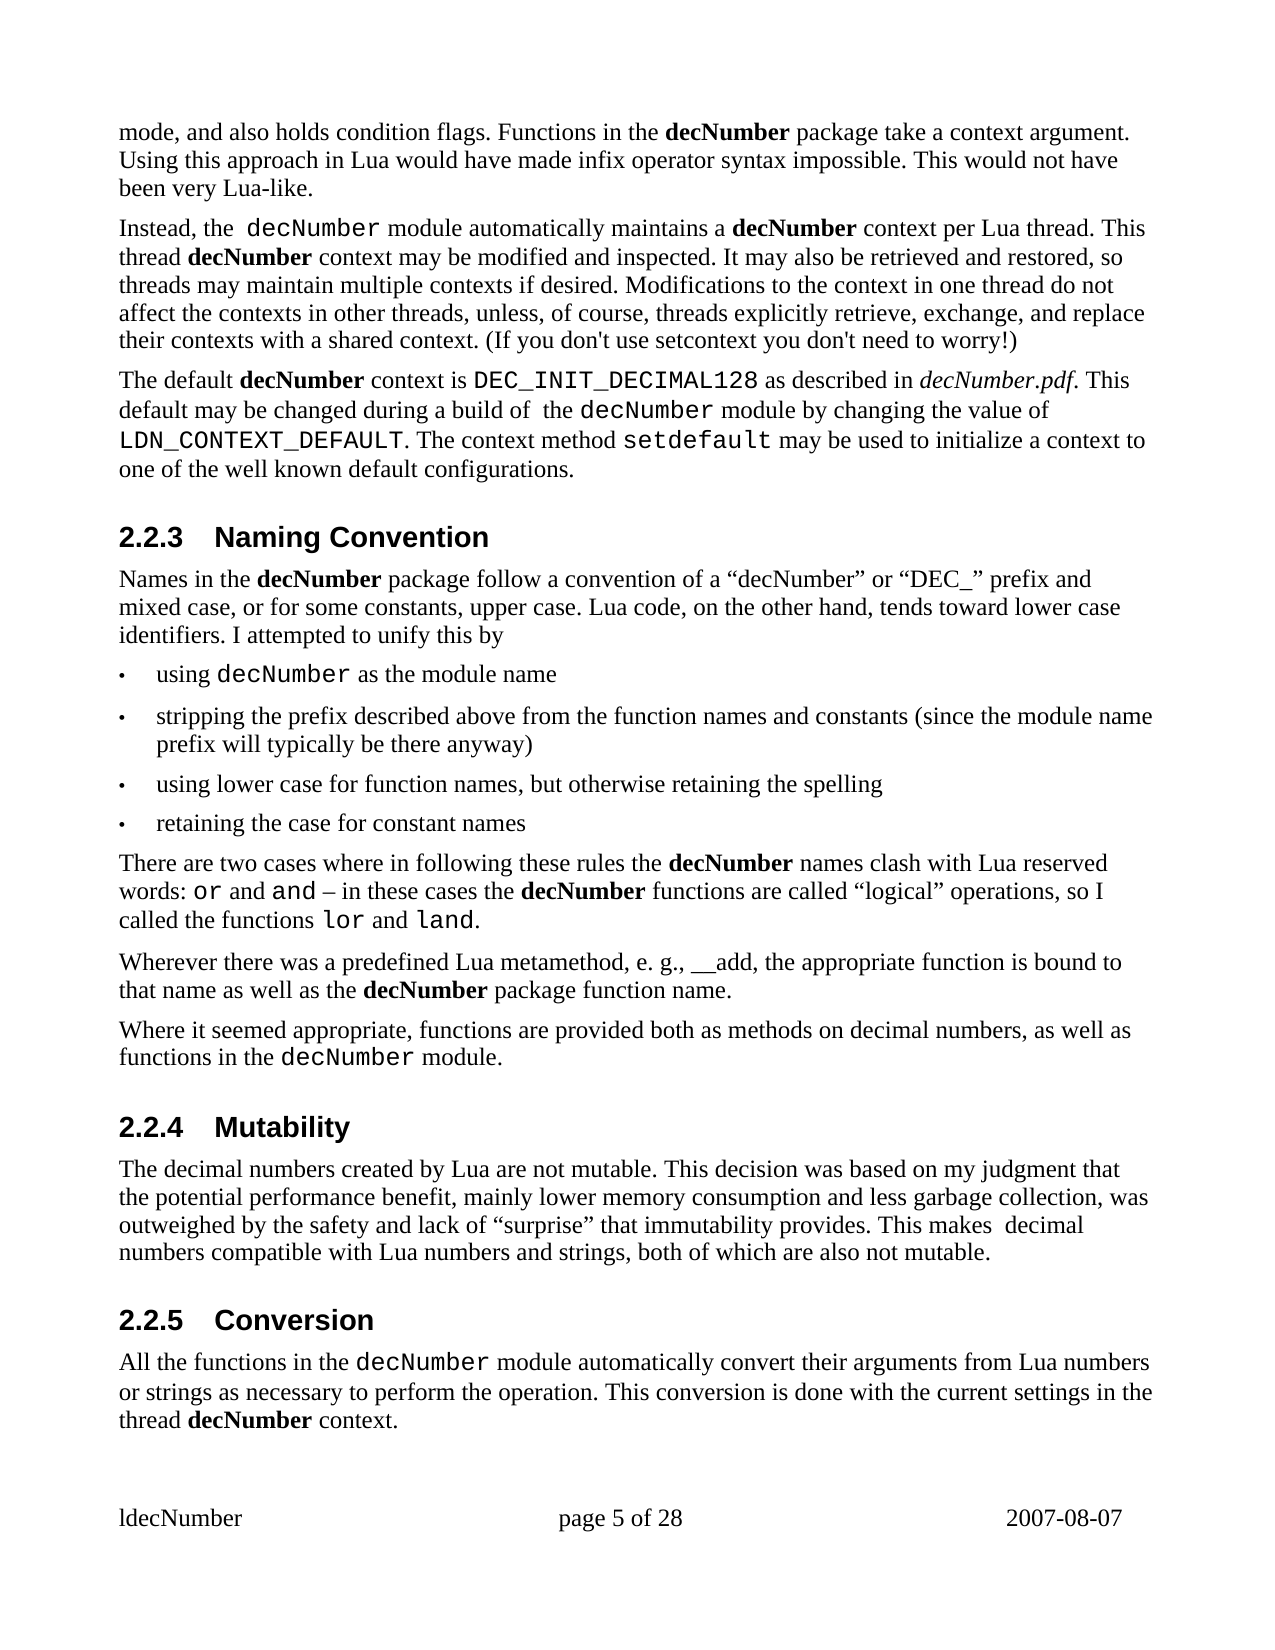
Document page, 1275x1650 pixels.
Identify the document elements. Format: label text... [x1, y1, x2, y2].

list using decNumber as the module name [118, 661, 1156, 690]
text There are two cases where in following these rules the decNumber names clash with Lua reserved words: or and and – in these cases the decNumber functions are called “logical” operations, so I called the functions lor and land. [118, 849, 1156, 936]
subtitle Naming Convention [118, 521, 1156, 553]
subtitle Conversion [118, 1304, 1156, 1336]
list stripping the prefix described above from the function names and constants (since the module name prefix will typically be there anyway) [118, 702, 1156, 758]
text The default decNumber context is DEC_INIT_DECIMAL128 as described in decNumber.pdf. This default may be changed during a build of the decNumber module by changing the value of LDN_CONTEXT_DEFAULT. The context method setdefault may be used to initialize a context to one of the well known default configurations. [118, 366, 1156, 483]
list using lower case for function names, but otherwise retaining the spelling [118, 770, 1156, 797]
text Where it seemed appropriate, functions are provided both as methods on decimal numbers, as well as functions in the decNumber module. [118, 1016, 1156, 1073]
text All the functions in the decNumber module automatically convert their arguments from Lua numbers or strings as necessary to perform the operation. This conversion is done with the current settings in the thread decNumber context. [118, 1348, 1156, 1433]
text mode, and also holds condition flags. Functions in the decNumber package take a context argument. Using this approach in Lua would have made infix operator syntax impossible. This would not have been very Lua-like. [118, 118, 1156, 202]
text Instead, the decNumber module automatically maintains a decNumber context per Lua thread. This thread decNumber context may be modified and inspected. It may also be retrieved and restored, so threads may maintain multiple contexts if desired. Modifications to the context in one thread do not affect the contexts in other threads, unless, of course, threads explicitly retrieve, exchange, and replace their contexts with a shared context. (If you don't use setcontext you don't need to worry!) [118, 214, 1156, 354]
text The decimal numbers created by Lua are not mutable. This decision was based on my judgment that the potential performance benefit, mainly lower memory consumption and less garbage collection, was outweighed by the safety and lack of “surprise” that immutability provides. This makes decimal numbers compatible with Lua numbers and strings, both of which are also not mutable. [118, 1155, 1156, 1266]
list retaining the case for constant names [118, 809, 1156, 837]
text Wherever there was a predefined Lua metamethod, e. g., __add, the appropriate function is bound to that name as well as the decNumber package function name. [118, 948, 1156, 1004]
text Names in the decNumber package follow a convention of a “decNumber” or “DEC_” prefix and mixed case, or for some constants, upper case. Lua code, on the other hand, tends toward lower case identifiers. I attempted to unify this by [118, 565, 1156, 648]
subtitle Mutability [118, 1111, 1156, 1143]
